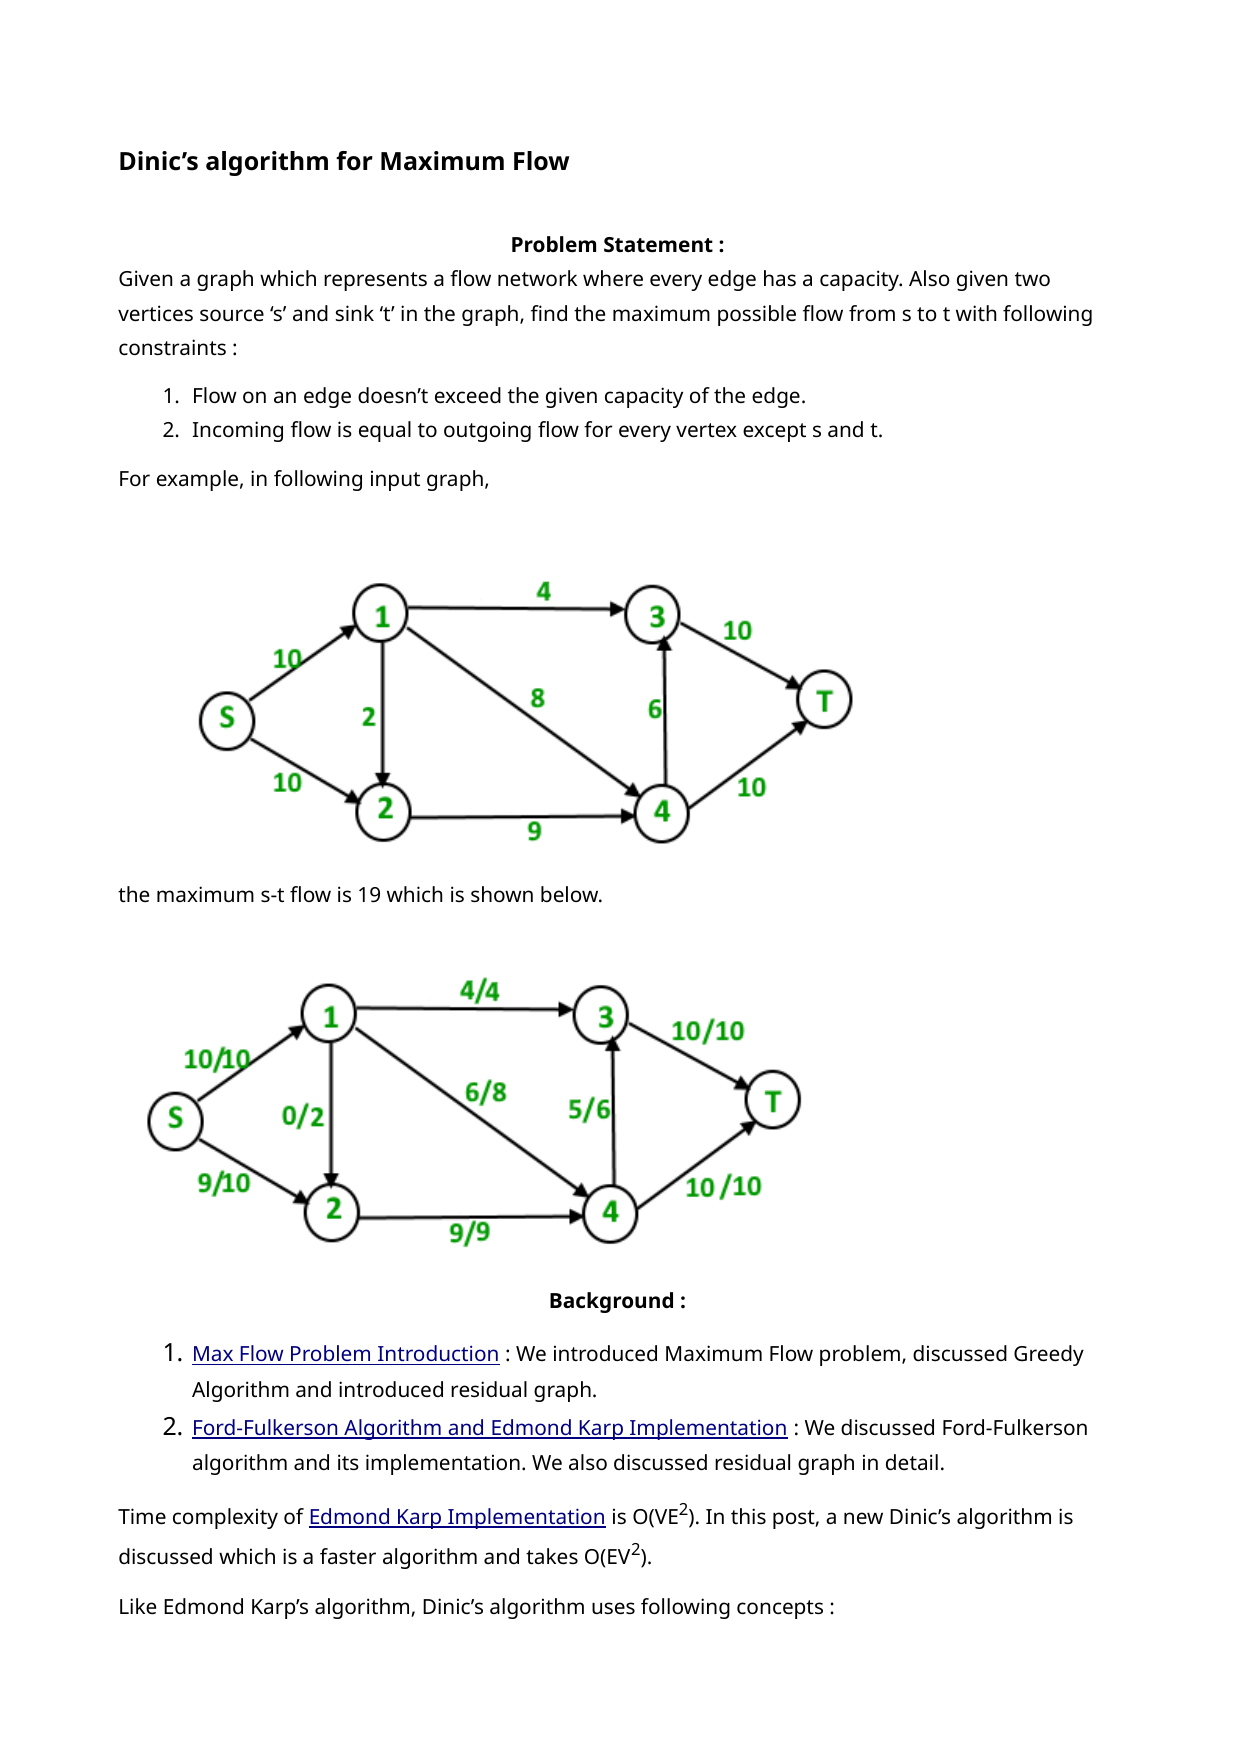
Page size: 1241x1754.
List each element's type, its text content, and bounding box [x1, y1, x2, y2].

text Background : [118, 1286, 1122, 1315]
text Like Edmond Karp’s algorithm, Dinic’s algorithm uses following concepts : [118, 1592, 1122, 1620]
picture [118, 915, 834, 1266]
list Flow on an edge doesn’t exceed the given capacity of the edge. [162, 381, 1122, 410]
subtitle Dinic’s algorithm for Maximum Flow [118, 143, 1122, 177]
list Ford-Fulkerson Algorithm and Edmond Karp Implementation : We discussed Ford-Fulkerson algorithm and its implementation. We also discussed residual graph in detail. [162, 1409, 1122, 1477]
text Problem Statement : [118, 231, 1122, 259]
text For example, in following input graph, the maximum s-t flow is 19 which is shown below. [118, 464, 1122, 1265]
list Incoming flow is equal to outgoing flow for every vertex except s and t. [162, 415, 1122, 444]
picture [118, 499, 898, 875]
text Time complexity of Edmond Karp Implementation is O(VE2). In this post, a new Dinic’s algorithm is discussed which is a faster algorithm and takes O(EV2). [118, 1497, 1122, 1571]
text Given a graph which represents a flow network where every edge has a capacity. Also given two vertices source ‘s’ and sink ‘t’ in the graph, find the maximum possible flow from s to t with following constraints : [118, 264, 1122, 361]
list Max Flow Problem Introduction : We introduced Maximum Flow problem, discussed Greedy Algorithm and introduced residual graph. [162, 1335, 1122, 1403]
